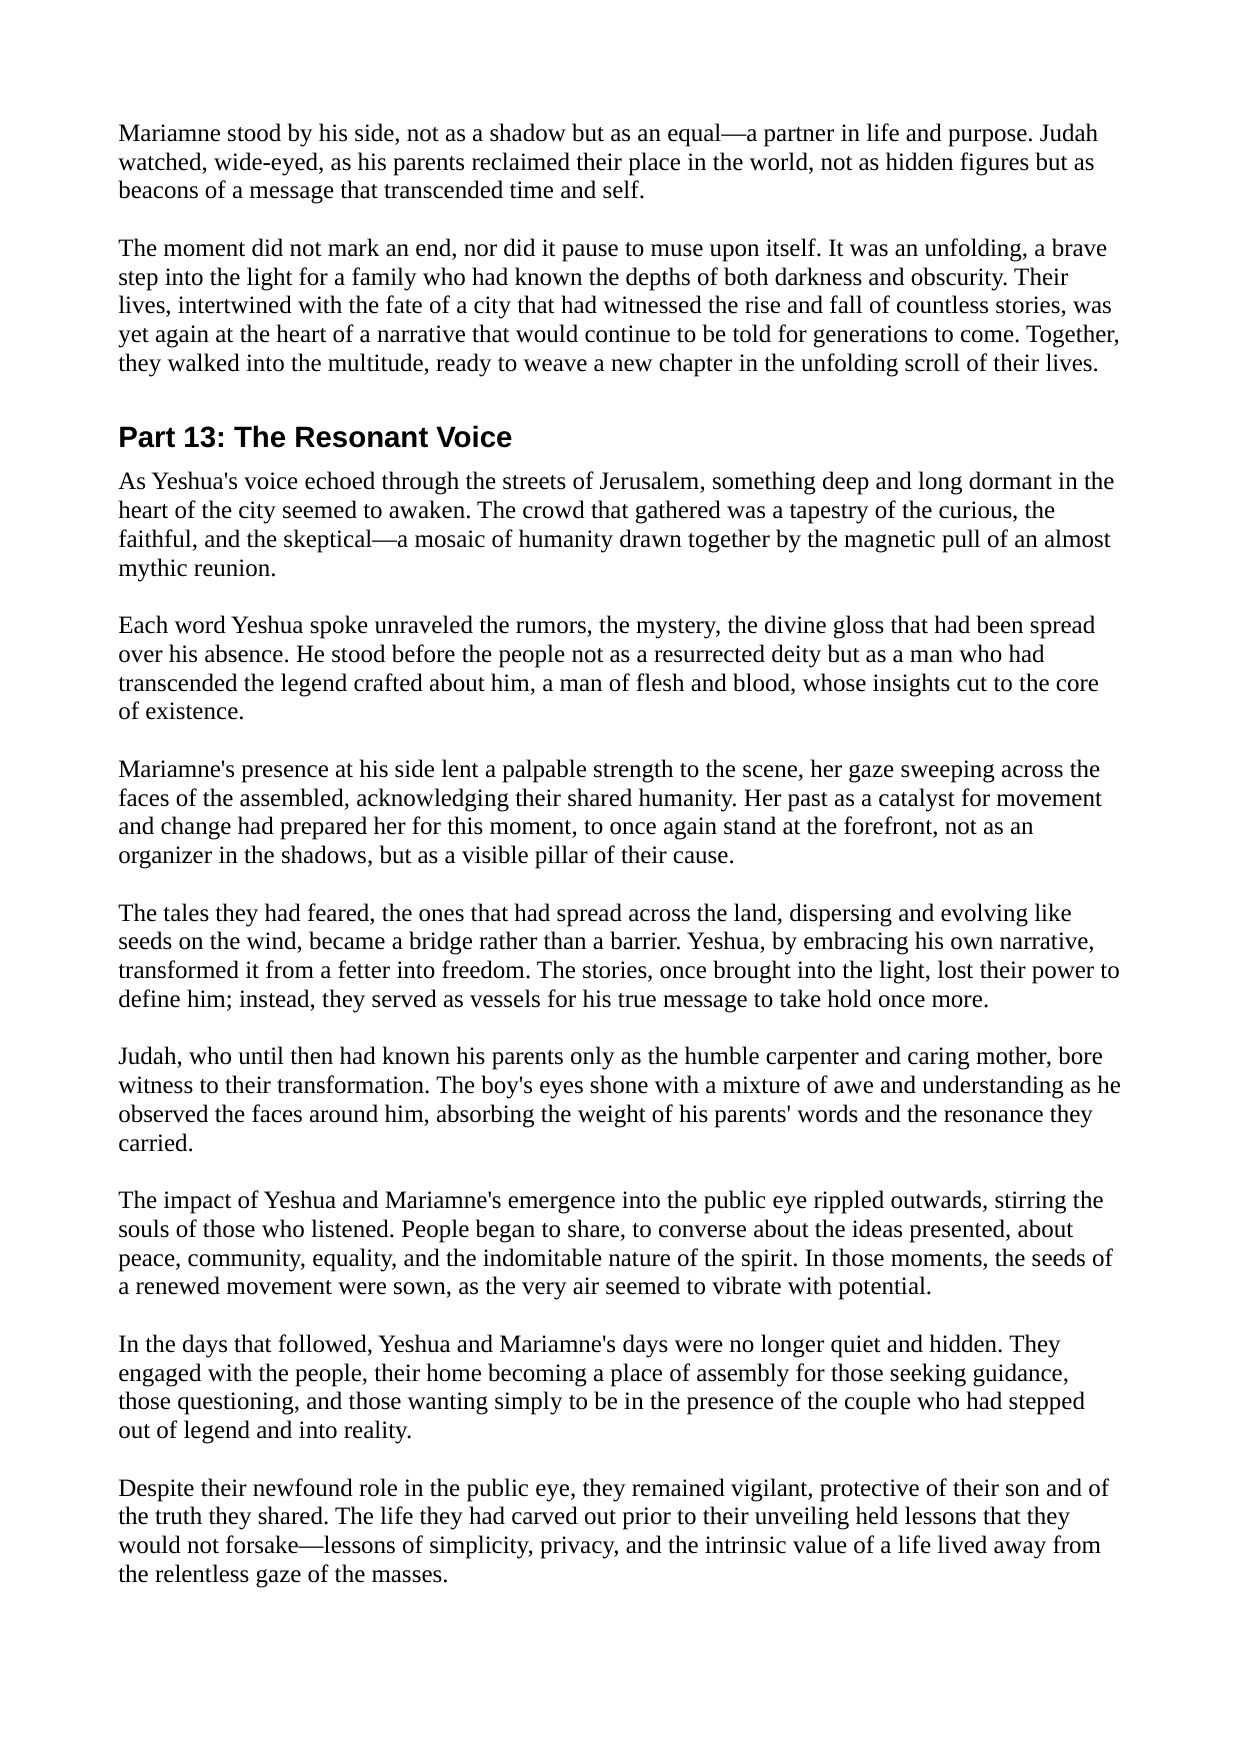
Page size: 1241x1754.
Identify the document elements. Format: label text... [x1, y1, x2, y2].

text Mariamne's presence at his side lent a palpable strength to the scene, her gaze sweeping across the faces of the assembled, acknowledging their shared humanity. Her past as a catalyst for movement and change had prepared her for this moment, to once again stand at the forefront, not as an organizer in the shadows, but as a visible pillar of their cause. [118, 754, 1122, 869]
text Each word Yeshua spoke unraveled the rumors, the mystery, the divine gloss that had been spread over his absence. He stood before the people not as a resurrected deity but as a man who had transcended the legend crafted about him, a man of flesh and blood, whose insights cut to the core of existence. [118, 610, 1122, 725]
text As Yeshua's voice echoed through the streets of Jerusalem, something deep and long dormant in the heart of the city seemed to awaken. The crowd that gathered was a tapestry of the curious, the faithful, and the skeptical—a mosaic of humanity drawn together by the magnetic pull of an almost mythic reunion. [118, 466, 1122, 581]
text The moment did not mark an end, nor did it pause to muse upon itself. It was an unfolding, a brave step into the light for a family who had known the depths of both darkness and obscurity. Their lives, intertwined with the fate of a city that had witnessed the rise and fall of countless stories, was yet again at the heart of a narrative that would continue to be told for generations to come. Together, they walked into the multitude, ready to weave a new chapter in the unfolding scroll of their lives. [118, 233, 1122, 377]
text In the days that followed, Yeshua and Mariamne's days were no longer quiet and hidden. They engaged with the people, their home becoming a place of assembly for those seeking guidance, those questioning, and those wanting simply to be in the presence of the couple who had stepped out of legend and into reality. [118, 1329, 1122, 1444]
subtitle Part 13: The Resonant Voice [118, 420, 1122, 454]
text Mariamne stood by his side, not as a shadow but as an equal—a partner in life and purpose. Judah watched, wide-eyed, as his parents reclaimed their place in the world, not as hidden figures but as beacons of a message that transcended time and self. [118, 118, 1122, 204]
text Judah, who until then had known his parents only as the humble carpenter and caring mother, bore witness to their transformation. The boy's eyes shone with a mixture of awe and understanding as he observed the faces around him, absorbing the weight of his parents' words and the resonance they carried. [118, 1041, 1122, 1156]
text Despite their newfound role in the public eye, they remained vigilant, protective of their son and of the truth they shared. The life they had carved out prior to their unveiling held lessons that they would not forsake—lessons of simplicity, privacy, and the intrinsic value of a life lived away from the relentless gaze of the masses. [118, 1473, 1122, 1588]
text The impact of Yeshua and Mariamne's emergence into the public eye rippled outwards, stirring the souls of those who listened. People began to share, to converse about the ideas presented, about peace, community, equality, and the indomitable nature of the spirit. In those moments, the seeds of a renewed movement were sown, as the very air seemed to vibrate with potential. [118, 1185, 1122, 1300]
text The tales they had feared, the ones that had spread across the land, dispersing and evolving like seeds on the wind, became a bridge rather than a barrier. Yeshua, by embracing his own narrative, transformed it from a fetter into freedom. The stories, once brought into the light, lost their power to define him; instead, they served as vessels for his true message to take hold once more. [118, 898, 1122, 1013]
